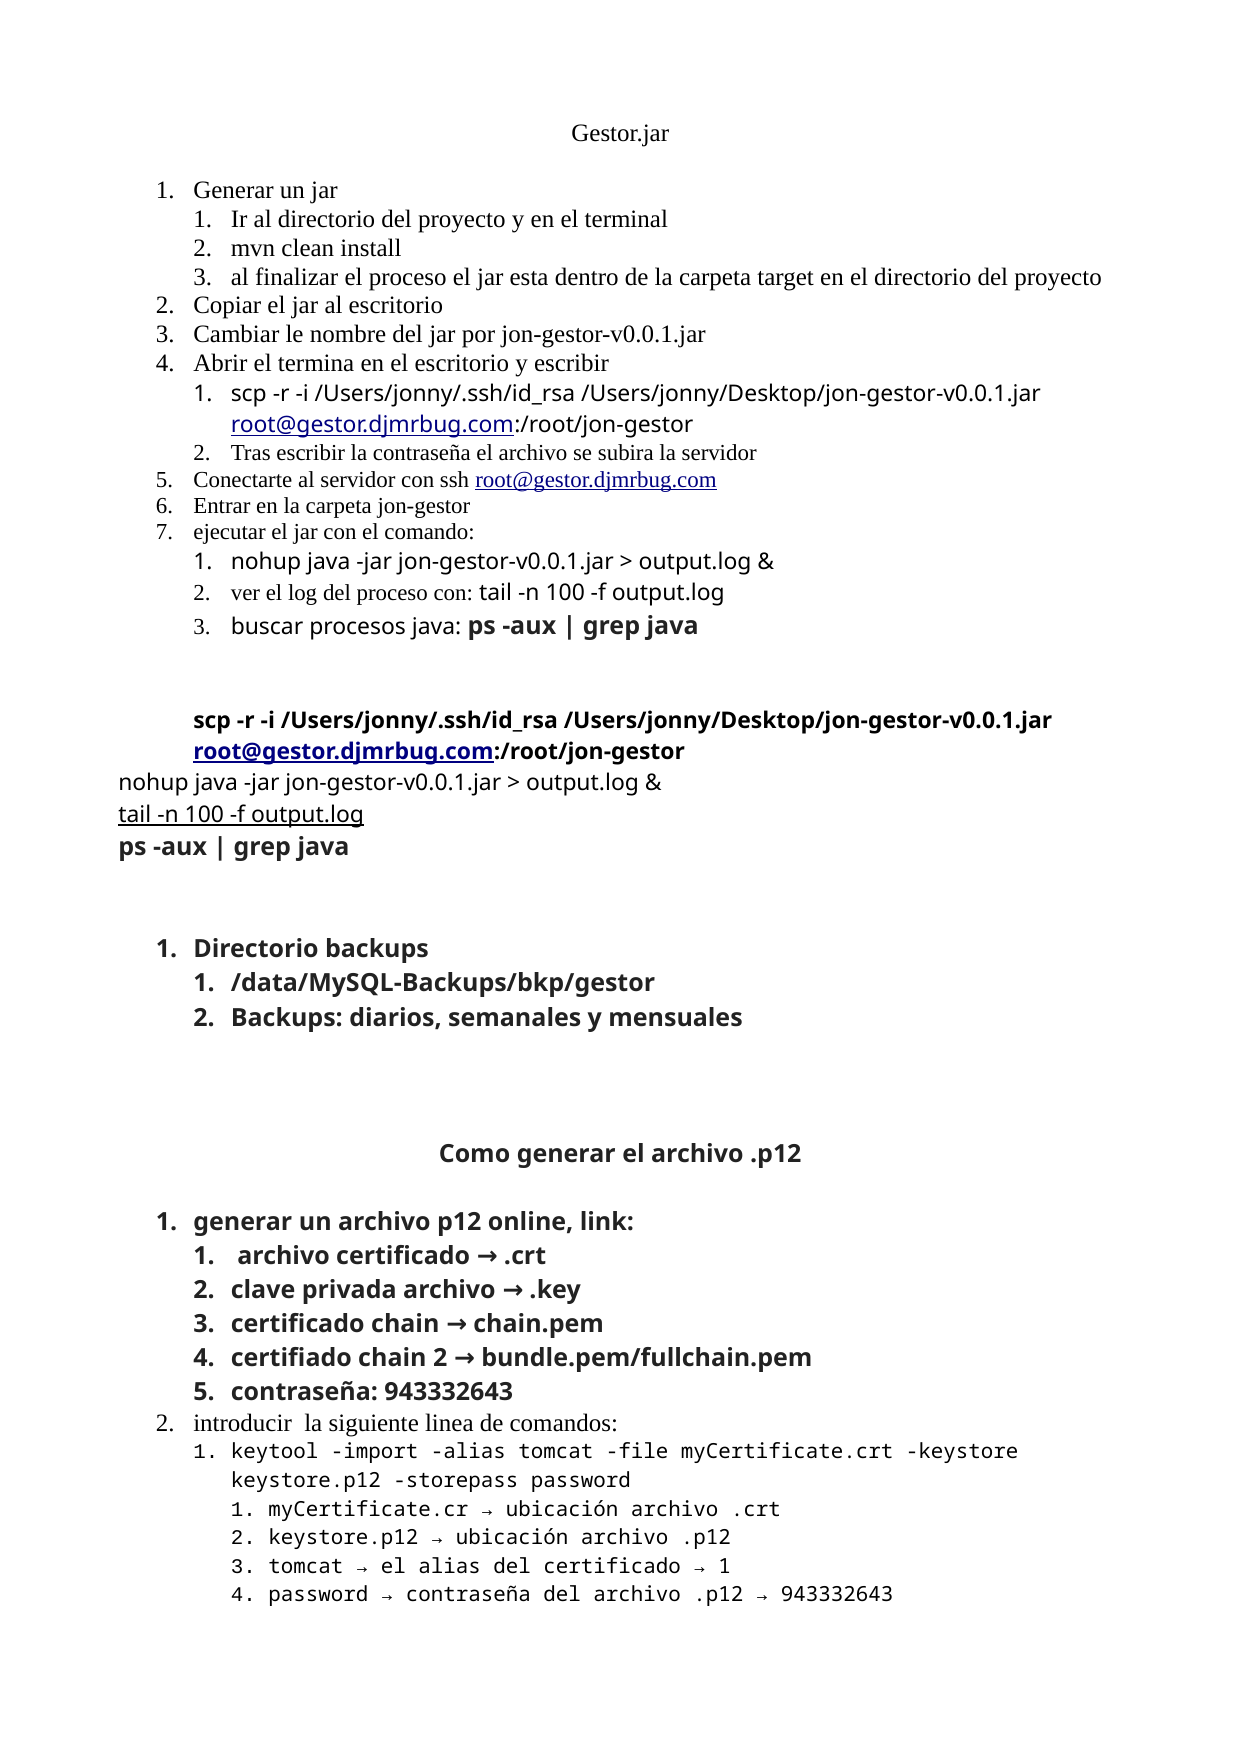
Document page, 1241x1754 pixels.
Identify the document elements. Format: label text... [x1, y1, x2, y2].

list contraseña: 943332643 [193, 1374, 1122, 1408]
list Copiar el jar al escritorio [156, 291, 1122, 319]
list mvn clean install [193, 233, 1122, 262]
list Directorio backups [156, 931, 1122, 965]
list Abrir el termina en el escritorio y escribir [156, 348, 1122, 377]
list Tras escribir la contraseña el archivo se subira la servidor [193, 439, 1122, 466]
list generar un archivo p12 online, link: [156, 1203, 1122, 1238]
list scp -r -i /Users/jonny/.ssh/id_rsa /Users/jonny/Desktop/jon-gestor-v0.0.1.jar root@gestor.djmrbug.com:/root/jon-gestor [193, 377, 1122, 439]
list scp -r -i /Users/jonny/.ssh/id_rsa /Users/jonny/Desktop/jon-gestor-v0.0.1.jar root@gestor.djmrbug.com:/root/jon-gestor [156, 704, 1122, 766]
list keystore.p12 → ubicación archivo .p12 [231, 1522, 1122, 1551]
list archivo certificado → .crt [193, 1238, 1122, 1272]
text ps -aux | grep java [118, 829, 1122, 863]
list ver el log del proceso con: tail -n 100 -f output.log [193, 576, 1122, 607]
list Ir al directorio del proyecto y en el terminal [193, 204, 1122, 233]
list Cambiar le nombre del jar por jon-gestor-v0.0.1.jar [156, 319, 1122, 348]
list tomcat → el alias del certificado → 1 [231, 1551, 1122, 1579]
list nohup java -jar jon-gestor-v0.0.1.jar > output.log & [193, 545, 1122, 576]
list myCertificate.cr → ubicación archivo .crt [231, 1494, 1122, 1522]
list ejecutar el jar con el comando: [156, 518, 1122, 545]
list clave privada archivo → .key [193, 1272, 1122, 1306]
list /data/MySQL-Backups/bkp/gestor [193, 965, 1122, 999]
list introducir la siguiente linea de comandos: [156, 1408, 1122, 1437]
list Entrar en la carpeta jon-gestor [156, 492, 1122, 518]
list Backups: diarios, semanales y mensuales [193, 999, 1122, 1033]
list certificado chain → chain.pem [193, 1306, 1122, 1340]
list Conectarte al servidor con ssh root@gestor.djmrbug.com [156, 466, 1122, 492]
list buscar procesos java: ps -aux | grep java [193, 607, 1122, 641]
list keytool -import -alias tomcat -file myCertificate.crt -keystore keystore.p12 -storepass password [193, 1437, 1122, 1494]
list Generar un jar [156, 176, 1122, 204]
text nohup java -jar jon-gestor-v0.0.1.jar > output.log & [118, 766, 1122, 798]
list certifiado chain 2 → bundle.pem/fullchain.pem [193, 1340, 1122, 1374]
text Gestor.jar [118, 118, 1122, 147]
text Como generar el archivo .p12 [118, 1135, 1122, 1169]
list password → contraseña del archivo .p12 → 943332643 [231, 1579, 1122, 1608]
text tail -n 100 -f output.log [118, 798, 1122, 829]
list al finalizar el proceso el jar esta dentro de la carpeta target en el directorio del proyecto [193, 262, 1122, 291]
